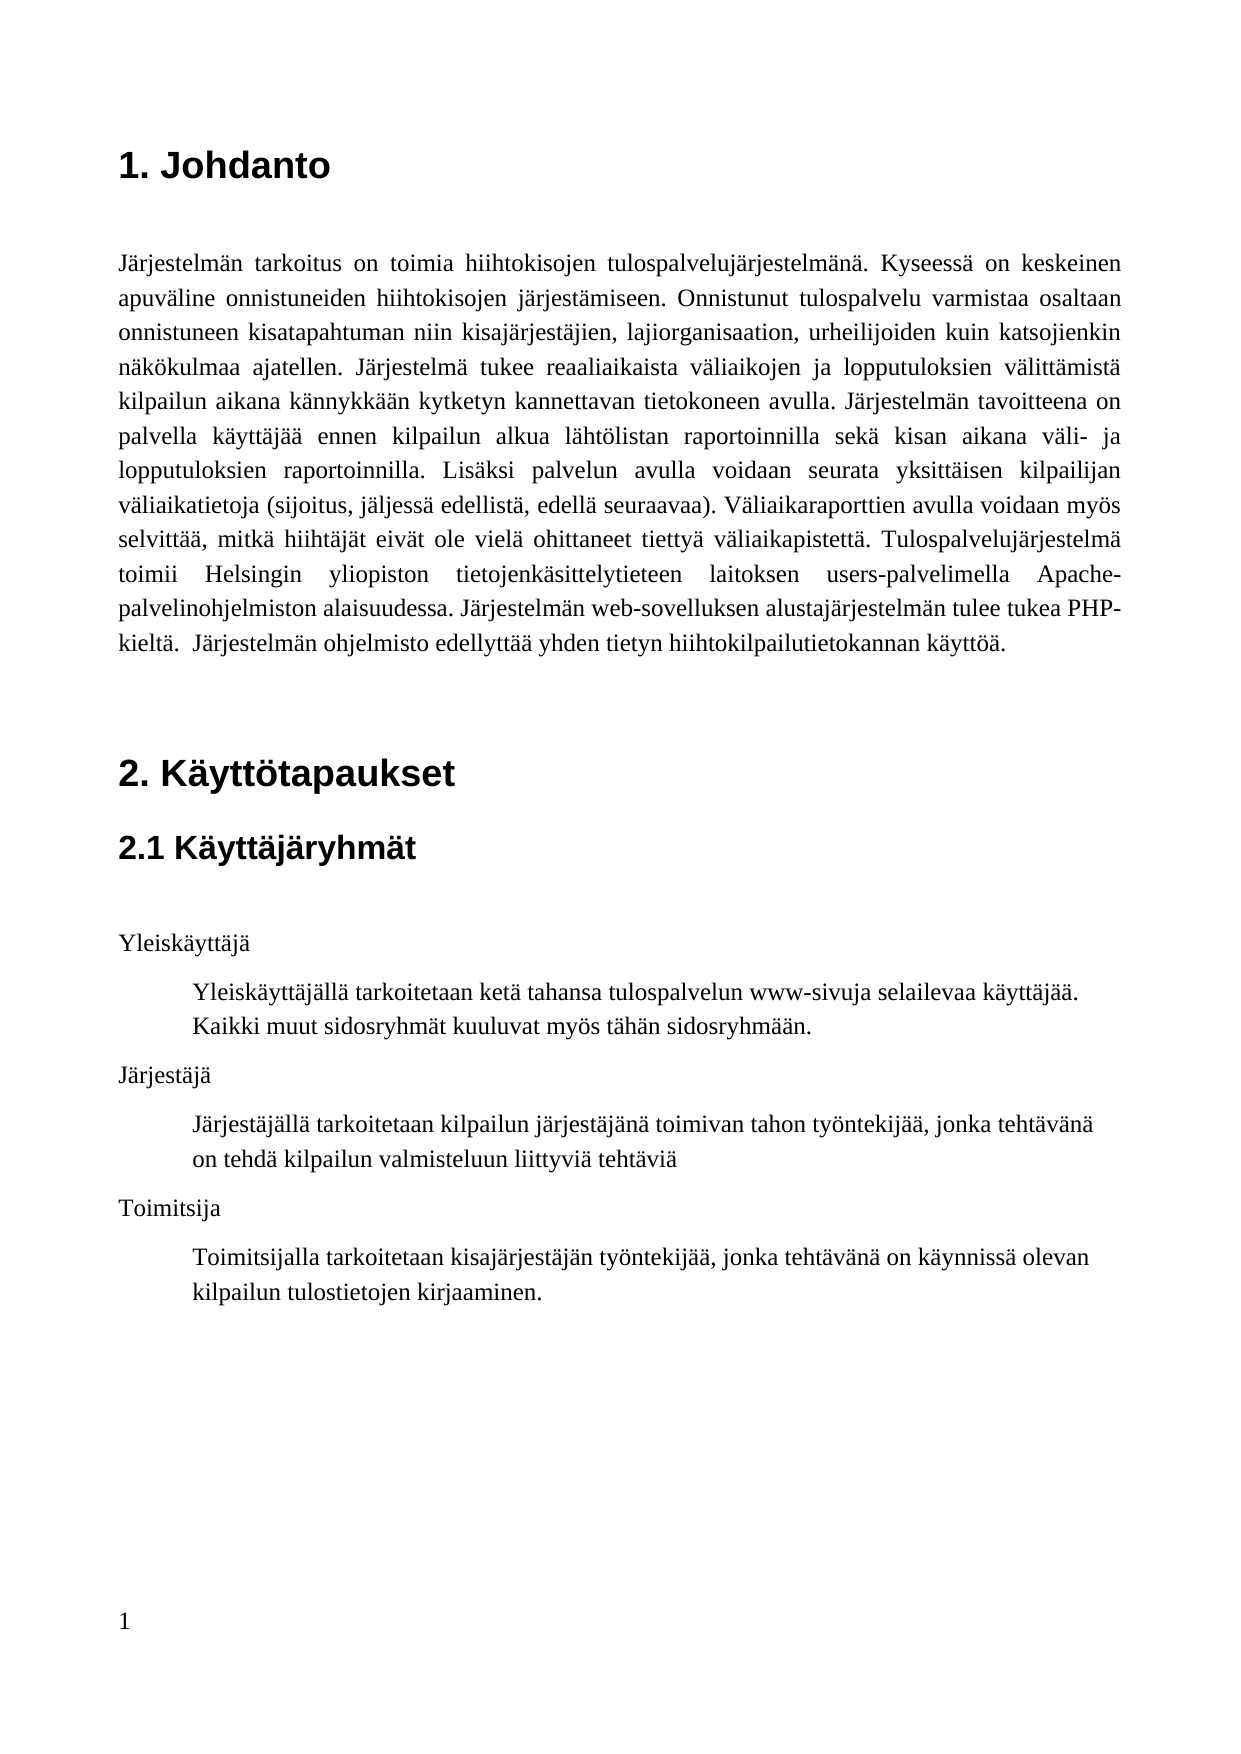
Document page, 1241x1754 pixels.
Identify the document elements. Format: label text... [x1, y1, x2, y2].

subtitle 2. Käyttötapaukset [118, 751, 1122, 794]
text Järjestäjällä tarkoitetaan kilpailun järjestäjänä toimivan tahon työntekijää, jonka tehtävänä on tehdä kilpailun valmisteluun liittyviä tehtäviä [118, 1109, 1122, 1173]
subtitle 1. Johdanto [118, 143, 1122, 187]
text Toimitsija [118, 1193, 1122, 1222]
text Järjestäjä [118, 1061, 1122, 1089]
text Yleiskäyttäjällä tarkoitetaan ketä tahansa tulospalvelun www-sivuja selailevaa käyttäjää. Kaikki muut sidosryhmät kuuluvat myös tähän sidosryhmään. [118, 977, 1122, 1040]
text Toimitsijalla tarkoitetaan kisajärjestäjän työntekijää, jonka tehtävänä on käynnissä olevan kilpailun tulostietojen kirjaaminen. [118, 1242, 1122, 1305]
text Järjestelmän tarkoitus on toimia hiihtokisojen tulospalvelujärjestelmänä. Kyseessä on keskeinen apuväline onnistuneiden hiihtokisojen järjestämiseen. Onnistunut tulospalvelu varmistaa osaltaan onnistuneen kisatapahtuman niin kisajärjestäjien, lajiorganisaation, urheilijoiden kuin katsojienkin näkökulmaa ajatellen. Järjestelmä tukee reaaliaikaista väliaikojen ja lopputuloksien välittämistä kilpailun aikana kännykkään kytketyn kannettavan tietokoneen avulla. Järjestelmän tavoitteena on palvella käyttäjää ennen kilpailun alkua lähtölistan raportoinnilla sekä kisan aikana väli- ja lopputuloksien raportoinnilla. Lisäksi palvelun avulla voidaan seurata yksittäisen kilpailijan väliaikatietoja (sijoitus, jäljessä edellistä, edellä seuraavaa). Väliaikaraporttien avulla voidaan myös selvittää, mitkä hiihtäjät eivät ole vielä ohittaneet tiettyä väliaikapistettä. Tulospalvelujärjestelmä toimii Helsingin yliopiston tietojenkäsittelytieteen laitoksen users-palvelimella Apache-palvelinohjelmiston alaisuudessa. Järjestelmän web-sovelluksen alustajärjestelmän tulee tukea PHP-kieltä. Järjestelmän ohjelmisto edellyttää yhden tietyn hiihtokilpailutietokannan käyttöä. [118, 248, 1122, 656]
subtitle 2.1 Käyttäjäryhmät [118, 828, 1122, 866]
text Yleiskäyttäjä [118, 928, 1122, 957]
